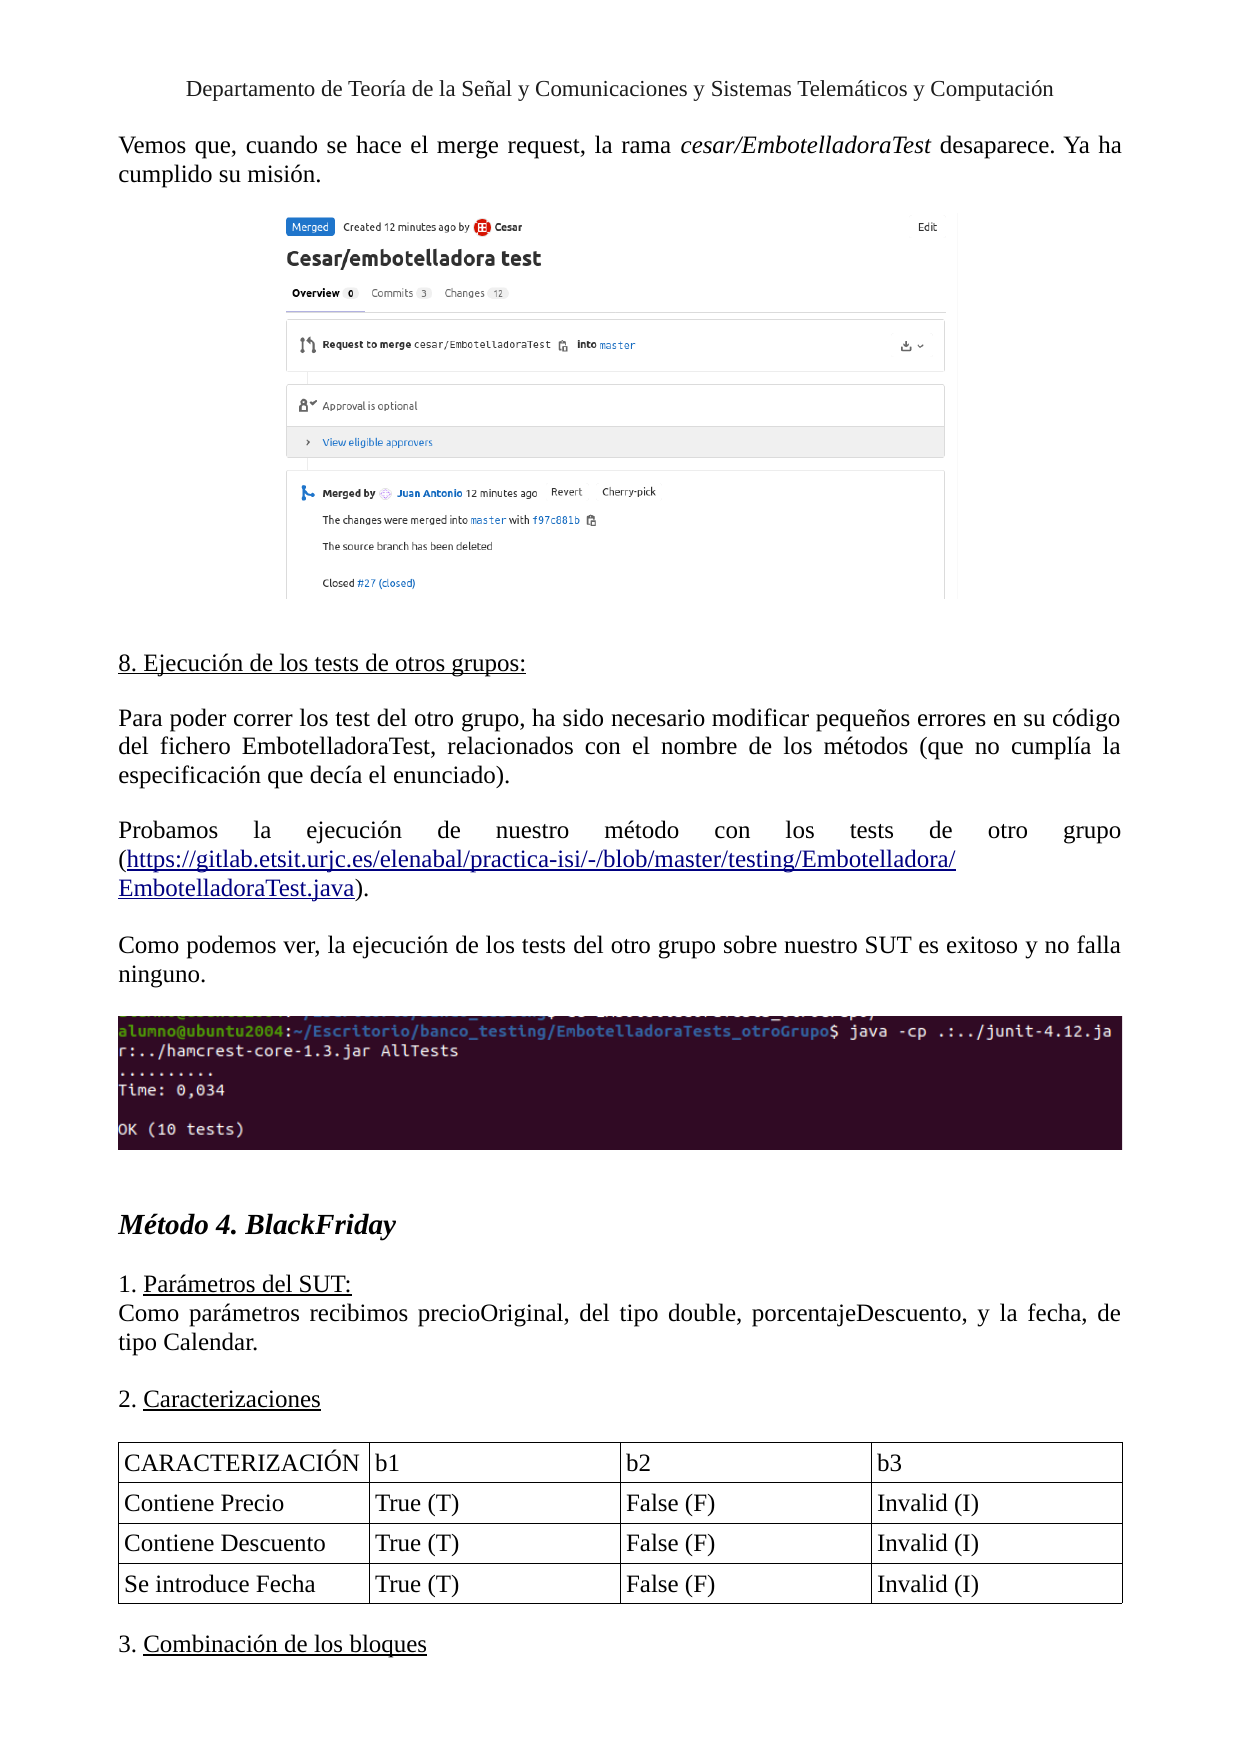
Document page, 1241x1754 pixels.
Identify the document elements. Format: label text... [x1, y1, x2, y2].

text 3. Combinación de los bloques [118, 1629, 1122, 1658]
text Método 4. BlackFriday [118, 1207, 1122, 1241]
text 1. Parámetros del SUT: [118, 1269, 1122, 1298]
table_cell Invalid (I) [872, 1524, 1122, 1563]
table_cell False (F) [621, 1524, 871, 1563]
table_cell True (T) [370, 1564, 620, 1603]
table_cell Se introduce Fecha [119, 1564, 369, 1603]
table_cell True (T) [370, 1524, 620, 1563]
table_header b3 [872, 1443, 1122, 1482]
table_cell Invalid (I) [872, 1564, 1122, 1603]
table_cell False (F) [621, 1483, 871, 1522]
table_cell False (F) [621, 1564, 871, 1603]
table_cell Contiene Descuento [119, 1524, 369, 1563]
text Vemos que, cuando se hace el merge request, la rama cesar/EmbotelladoraTest desaparece. Ya ha cumplido su misión. [118, 130, 1122, 188]
table_header CARACTERIZACIÓN [119, 1443, 369, 1482]
table_cell Invalid (I) [872, 1483, 1122, 1522]
table_header b2 [621, 1443, 871, 1482]
text Como podemos ver, la ejecución de los tests del otro grupo sobre nuestro SUT es exitoso y no falla ninguno. [118, 930, 1122, 988]
picture [283, 213, 958, 599]
text 8. Ejecución de los tests de otros grupos: [118, 648, 1122, 676]
table_cell True (T) [370, 1483, 620, 1522]
picture [118, 1016, 1123, 1150]
text Probamos la ejecución de nuestro método con los tests de otro grupo (https://gitlab.etsit.urjc.es/elenabal/practica-isi/-/blob/master/testing/Embotelladora/EmbotelladoraTest.java). [118, 815, 1122, 902]
text Para poder correr los test del otro grupo, ha sido necesario modificar pequeños errores en su código del fichero EmbotelladoraTest, relacionados con el nombre de los métodos (que no cumplía la especificación que decía el enunciado). [118, 703, 1122, 789]
text 2. Caracterizaciones [118, 1384, 1122, 1413]
table_cell Contiene Precio [119, 1483, 369, 1522]
table_header b1 [370, 1443, 620, 1482]
text Como parámetros recibimos precioOriginal, del tipo double, porcentajeDescuento, y la fecha, de tipo Calendar. [118, 1298, 1122, 1356]
